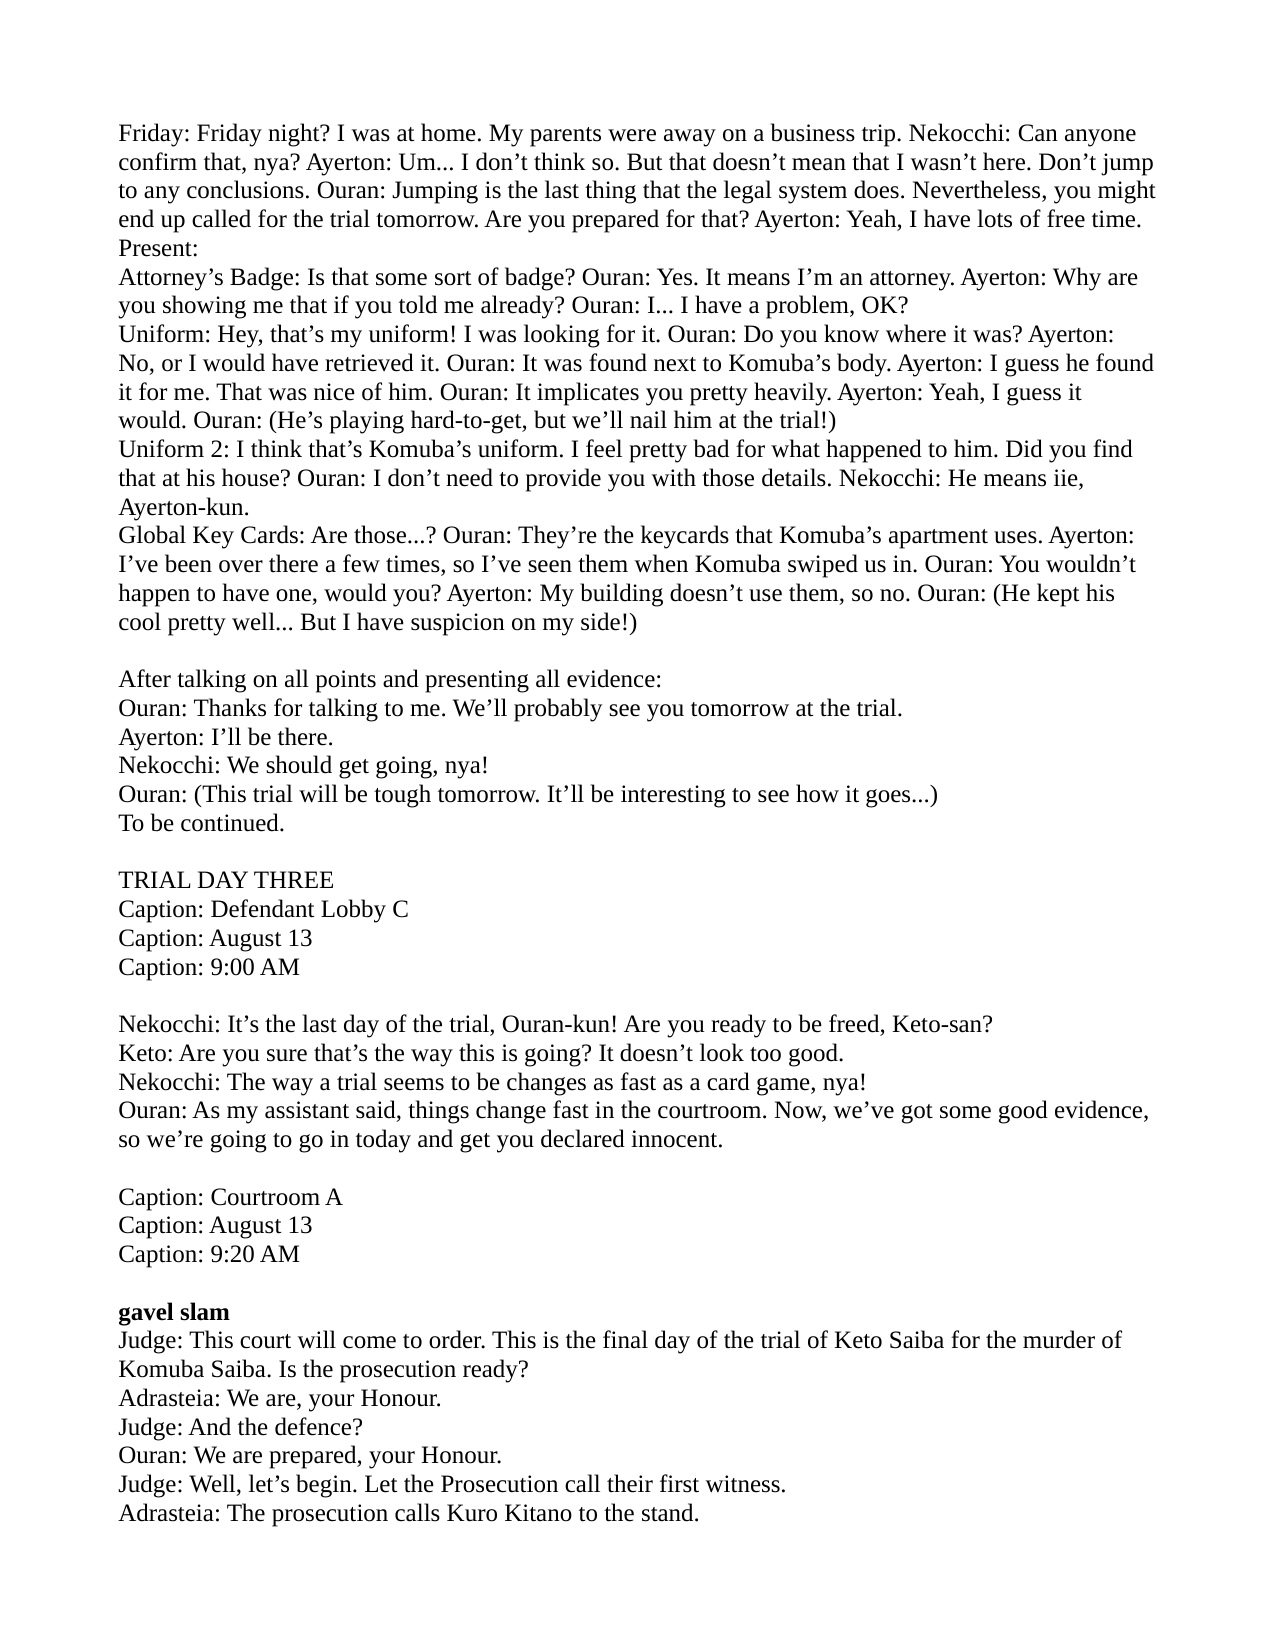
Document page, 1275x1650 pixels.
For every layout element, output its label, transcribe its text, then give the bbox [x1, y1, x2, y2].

text Judge: This court will come to order. This is the final day of the trial of Keto Saiba for the murder of Komuba Saiba. Is the prosecution ready? [118, 1326, 1157, 1383]
text Caption: Courtroom A [118, 1182, 1157, 1211]
text To be continued. [118, 808, 1157, 837]
text Ouran: We are prepared, your Honour. [118, 1441, 1157, 1469]
text Uniform: Hey, that’s my uniform! I was looking for it. Ouran: Do you know where it was? Ayerton: No, or I would have retrieved it. Ouran: It was found next to Komuba’s body. Ayerton: I guess he found it for me. That was nice of him. Ouran: It implicates you pretty heavily. Ayerton: Yeah, I guess it would. Ouran: (He’s playing hard-to-get, but we’ll nail him at the trial!) [118, 319, 1157, 434]
text Nekocchi: It’s the last day of the trial, Ouran-kun! Are you ready to be freed, Keto-san? [118, 1009, 1157, 1038]
text Caption: August 13 [118, 1211, 1157, 1239]
text Ouran: As my assistant said, things change fast in the courtroom. Now, we’ve got some good evidence, so we’re going to go in today and get you declared innocent. [118, 1096, 1157, 1153]
text Ayerton: I’ll be there. [118, 722, 1157, 751]
text TRIAL DAY THREE [118, 866, 1157, 894]
text Adrasteia: The prosecution calls Kuro Kitano to the stand. [118, 1498, 1157, 1527]
text Uniform 2: I think that’s Komuba’s uniform. I feel pretty bad for what happened to him. Did you find that at his house? Ouran: I don’t need to provide you with those details. Nekocchi: He means iie, Ayerton-kun. [118, 434, 1157, 521]
text Ouran: (This trial will be tough tomorrow. It’ll be interesting to see how it goes...) [118, 779, 1157, 808]
text Friday: Friday night? I was at home. My parents were away on a business trip. Nekocchi: Can anyone confirm that, nya? Ayerton: Um... I don’t think so. But that doesn’t mean that I wasn’t here. Don’t jump to any conclusions. Ouran: Jumping is the last thing that the legal system does. Nevertheless, you might end up called for the trial tomorrow. Are you prepared for that? Ayerton: Yeah, I have lots of free time. Present: [118, 118, 1157, 262]
text Judge: Well, let’s begin. Let the Prosecution call their first witness. [118, 1469, 1157, 1498]
text Adrasteia: We are, your Honour. [118, 1383, 1157, 1412]
text Nekocchi: The way a trial seems to be changes as fast as a card game, nya! [118, 1067, 1157, 1096]
text gavel slam [118, 1297, 1157, 1326]
text Attorney’s Badge: Is that some sort of badge? Ouran: Yes. It means I’m an attorney. Ayerton: Why are you showing me that if you told me already? Ouran: I... I have a problem, OK? [118, 262, 1157, 319]
text Caption: 9:00 AM [118, 952, 1157, 981]
text Keto: Are you sure that’s the way this is going? It doesn’t look too good. [118, 1038, 1157, 1067]
text Ouran: Thanks for talking to me. We’ll probably see you tomorrow at the trial. [118, 693, 1157, 722]
text Caption: Defendant Lobby C [118, 894, 1157, 923]
text After talking on all points and presenting all evidence: [118, 664, 1157, 693]
text Global Key Cards: Are those...? Ouran: They’re the keycards that Komuba’s apartment uses. Ayerton: I’ve been over there a few times, so I’ve seen them when Komuba swiped us in. Ouran: You wouldn’t happen to have one, would you? Ayerton: My building doesn’t use them, so no. Ouran: (He kept his cool pretty well... But I have suspicion on my side!) [118, 521, 1157, 636]
text Caption: August 13 [118, 923, 1157, 952]
text Caption: 9:20 AM [118, 1239, 1157, 1268]
text Judge: And the defence? [118, 1412, 1157, 1441]
text Nekocchi: We should get going, nya! [118, 751, 1157, 779]
